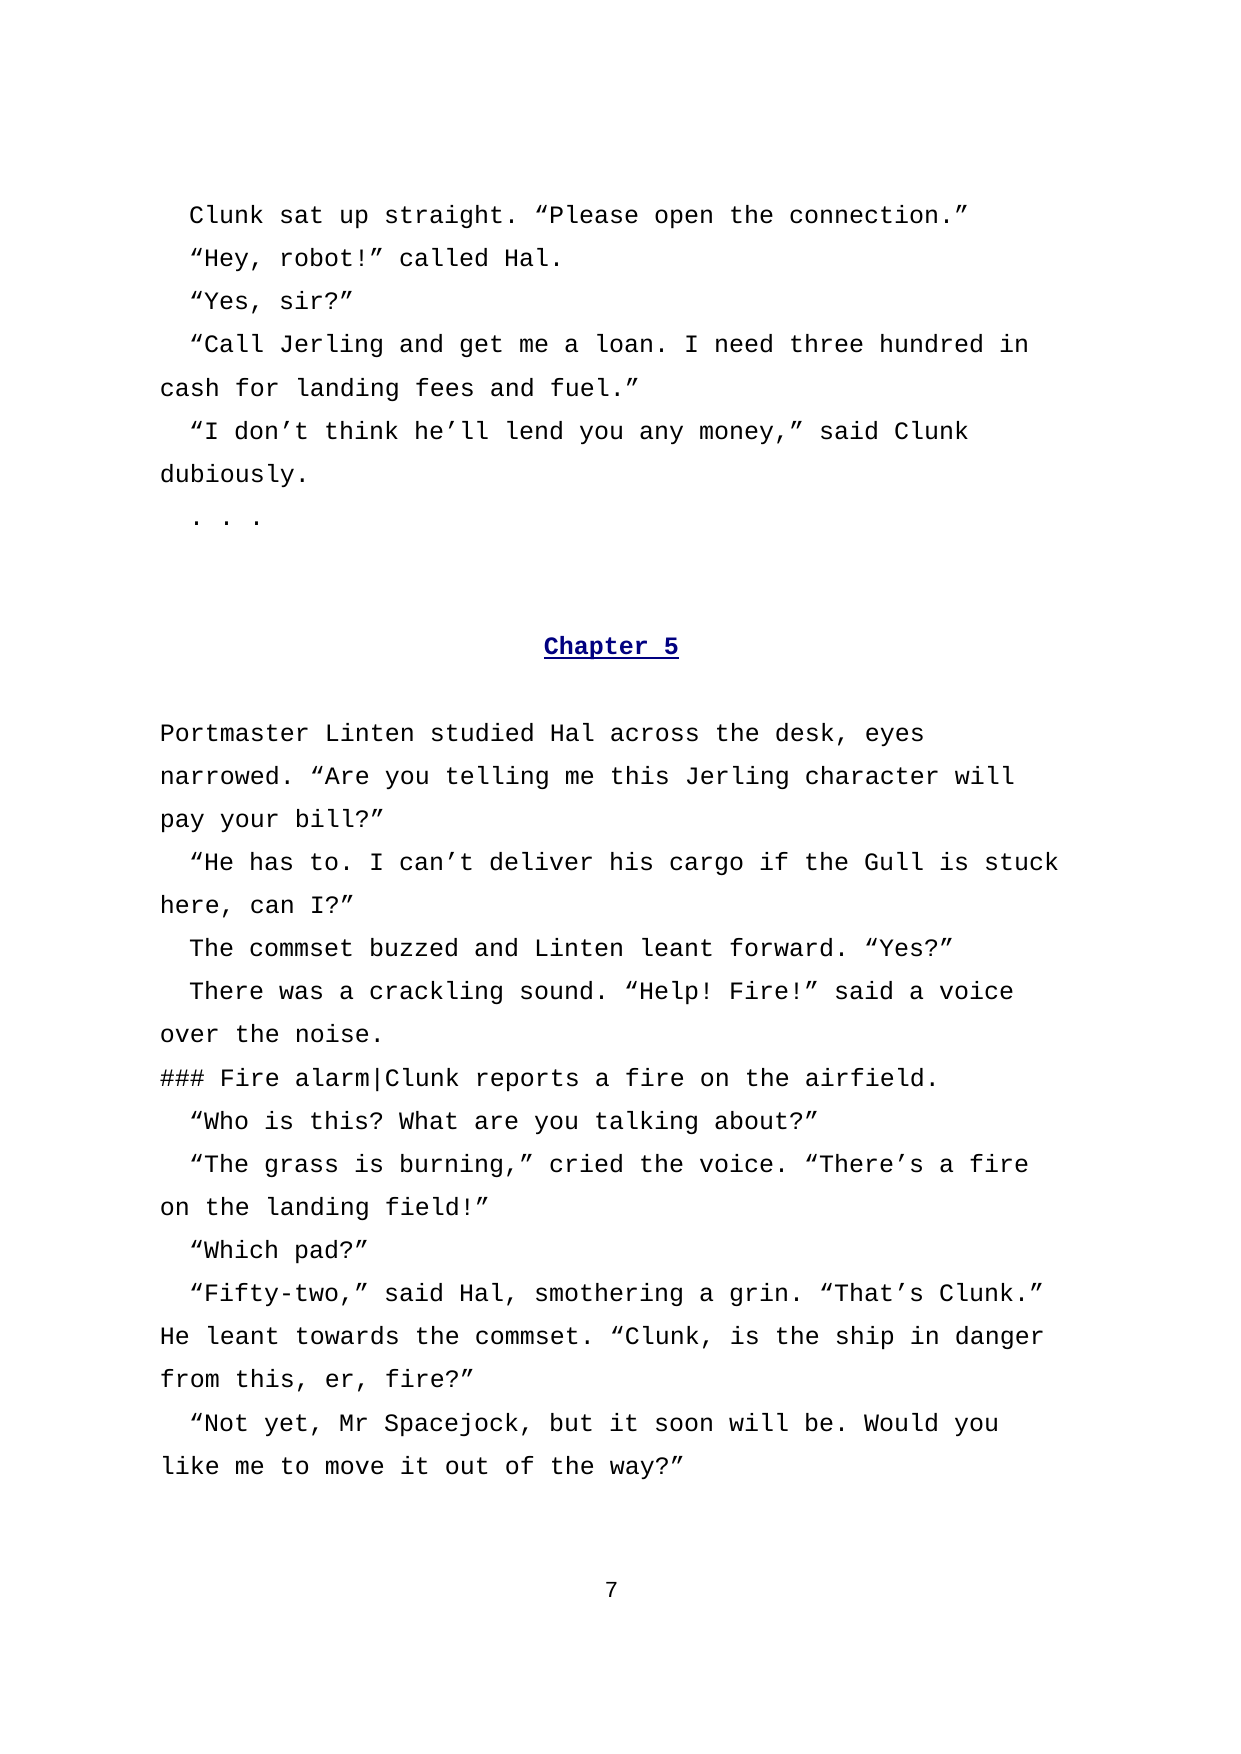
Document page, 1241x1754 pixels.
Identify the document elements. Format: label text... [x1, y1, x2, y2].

text “Which pad?” [159, 1224, 1063, 1267]
subtitle Chapter 5 [159, 620, 1063, 663]
text “He has to. I can’t deliver his cargo if the Gull is stuck here, can I?” [159, 836, 1063, 922]
text “Yes, sir?” [159, 275, 1063, 318]
text ### Fire alarm|Clunk reports a fire on the airfield. [159, 1051, 1063, 1094]
text “I don’t think he’ll lend you any money,” said Clunk dubiously. [159, 404, 1063, 491]
text There was a crackling sound. “Help! Fire!” said a voice over the noise. [159, 965, 1063, 1051]
text “Not yet, Mr Spacejock, but it soon will be. Would you like me to move it out of the way?” [159, 1396, 1063, 1483]
text . . . [159, 491, 1063, 534]
text “Who is this? What are you talking about?” [159, 1094, 1063, 1138]
text “Hey, robot!” called Hal. [159, 232, 1063, 275]
text Clunk sat up straight. “Please open the connection.” [159, 189, 1063, 232]
text The commset buzzed and Linten leant forward. “Yes?” [159, 922, 1063, 965]
text “Call Jerling and get me a loan. I need three hundred in cash for landing fees and fuel.” [159, 318, 1063, 404]
text Portmaster Linten studied Hal across the desk, eyes narrowed. “Are you telling me this Jerling character will pay your bill?” [159, 706, 1063, 836]
text “Fifty-two,” said Hal, smothering a grin. “That’s Clunk.” He leant towards the commset. “Clunk, is the ship in danger from this, er, fire?” [159, 1267, 1063, 1396]
text “The grass is burning,” cried the voice. “There’s a fire on the landing field!” [159, 1138, 1063, 1224]
